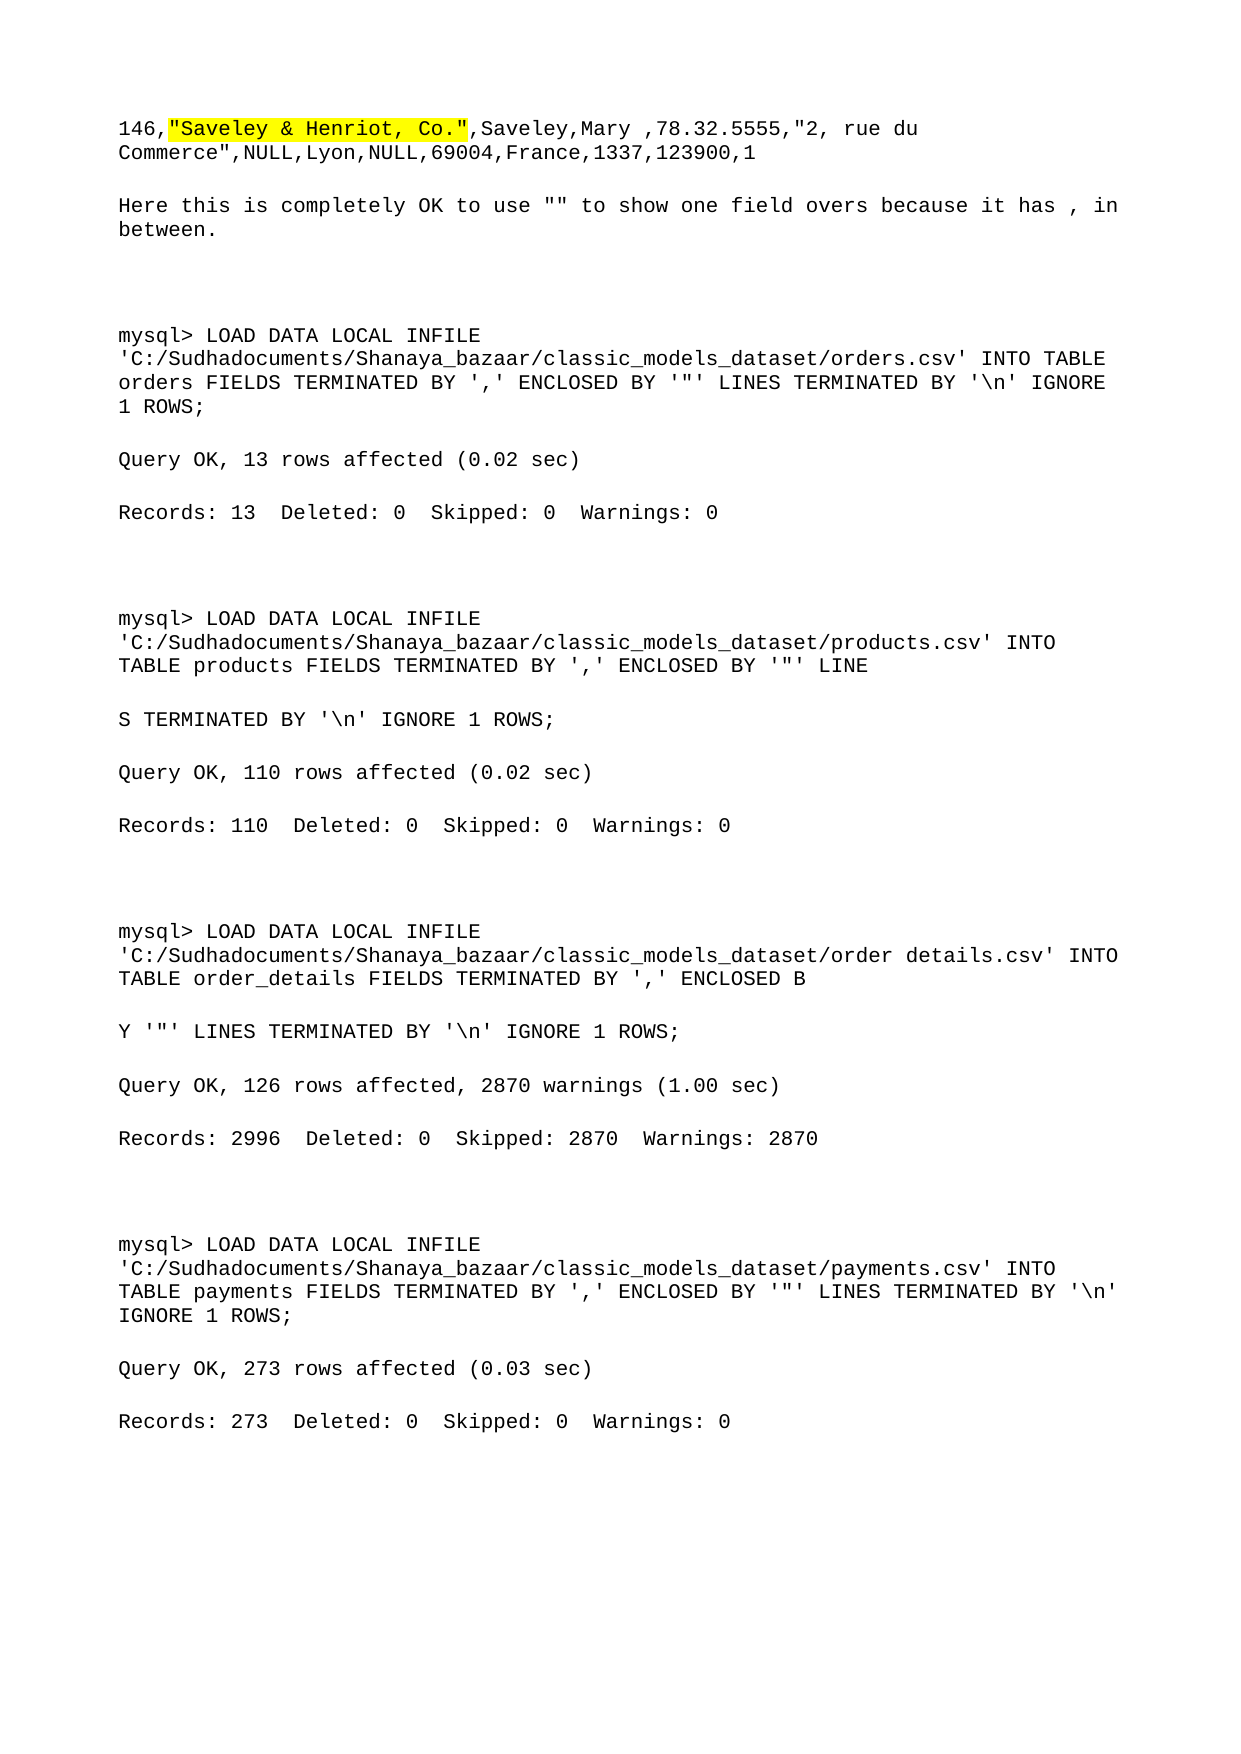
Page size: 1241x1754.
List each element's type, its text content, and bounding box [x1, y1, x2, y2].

text Records: 13 Deleted: 0 Skipped: 0 Warnings: 0 [118, 502, 1122, 526]
text Y '"' LINES TERMINATED BY '\n' IGNORE 1 ROWS; [118, 1022, 1122, 1045]
text Query OK, 273 rows affected (0.03 sec) [118, 1358, 1122, 1382]
text Records: 2996 Deleted: 0 Skipped: 2870 Warnings: 2870 [118, 1128, 1122, 1151]
text Here this is completely OK to use "" to show one field overs because it has , in between. [118, 195, 1122, 242]
text 146,"Saveley & Henriot, Co.",Saveley,Mary ,78.32.5555,"2, rue du Commerce",NULL,Lyon,NULL,69004,France,1337,123900,1 [118, 118, 1122, 165]
text Records: 110 Deleted: 0 Skipped: 0 Warnings: 0 [118, 815, 1122, 838]
text Query OK, 126 rows affected, 2870 warnings (1.00 sec) [118, 1075, 1122, 1098]
text mysql> LOAD DATA LOCAL INFILE 'C:/Sudhadocuments/Shanaya_bazaar/classic_models_dataset/payments.csv' INTO TABLE payments FIELDS TERMINATED BY ',' ENCLOSED BY '"' LINES TERMINATED BY '\n' IGNORE 1 ROWS; [118, 1234, 1122, 1329]
text mysql> LOAD DATA LOCAL INFILE 'C:/Sudhadocuments/Shanaya_bazaar/classic_models_dataset/products.csv' INTO TABLE products FIELDS TERMINATED BY ',' ENCLOSED BY '"' LINE [118, 608, 1122, 679]
text mysql> LOAD DATA LOCAL INFILE 'C:/Sudhadocuments/Shanaya_bazaar/classic_models_dataset/orders.csv' INTO TABLE orders FIELDS TERMINATED BY ',' ENCLOSED BY '"' LINES TERMINATED BY '\n' IGNORE 1 ROWS; [118, 325, 1122, 419]
text Query OK, 110 rows affected (0.02 sec) [118, 762, 1122, 785]
text mysql> LOAD DATA LOCAL INFILE 'C:/Sudhadocuments/Shanaya_bazaar/classic_models_dataset/order details.csv' INTO TABLE order_details FIELDS TERMINATED BY ',' ENCLOSED B [118, 921, 1122, 992]
text S TERMINATED BY '\n' IGNORE 1 ROWS; [118, 709, 1122, 732]
text Records: 273 Deleted: 0 Skipped: 0 Warnings: 0 [118, 1411, 1122, 1435]
text Query OK, 13 rows affected (0.02 sec) [118, 449, 1122, 472]
